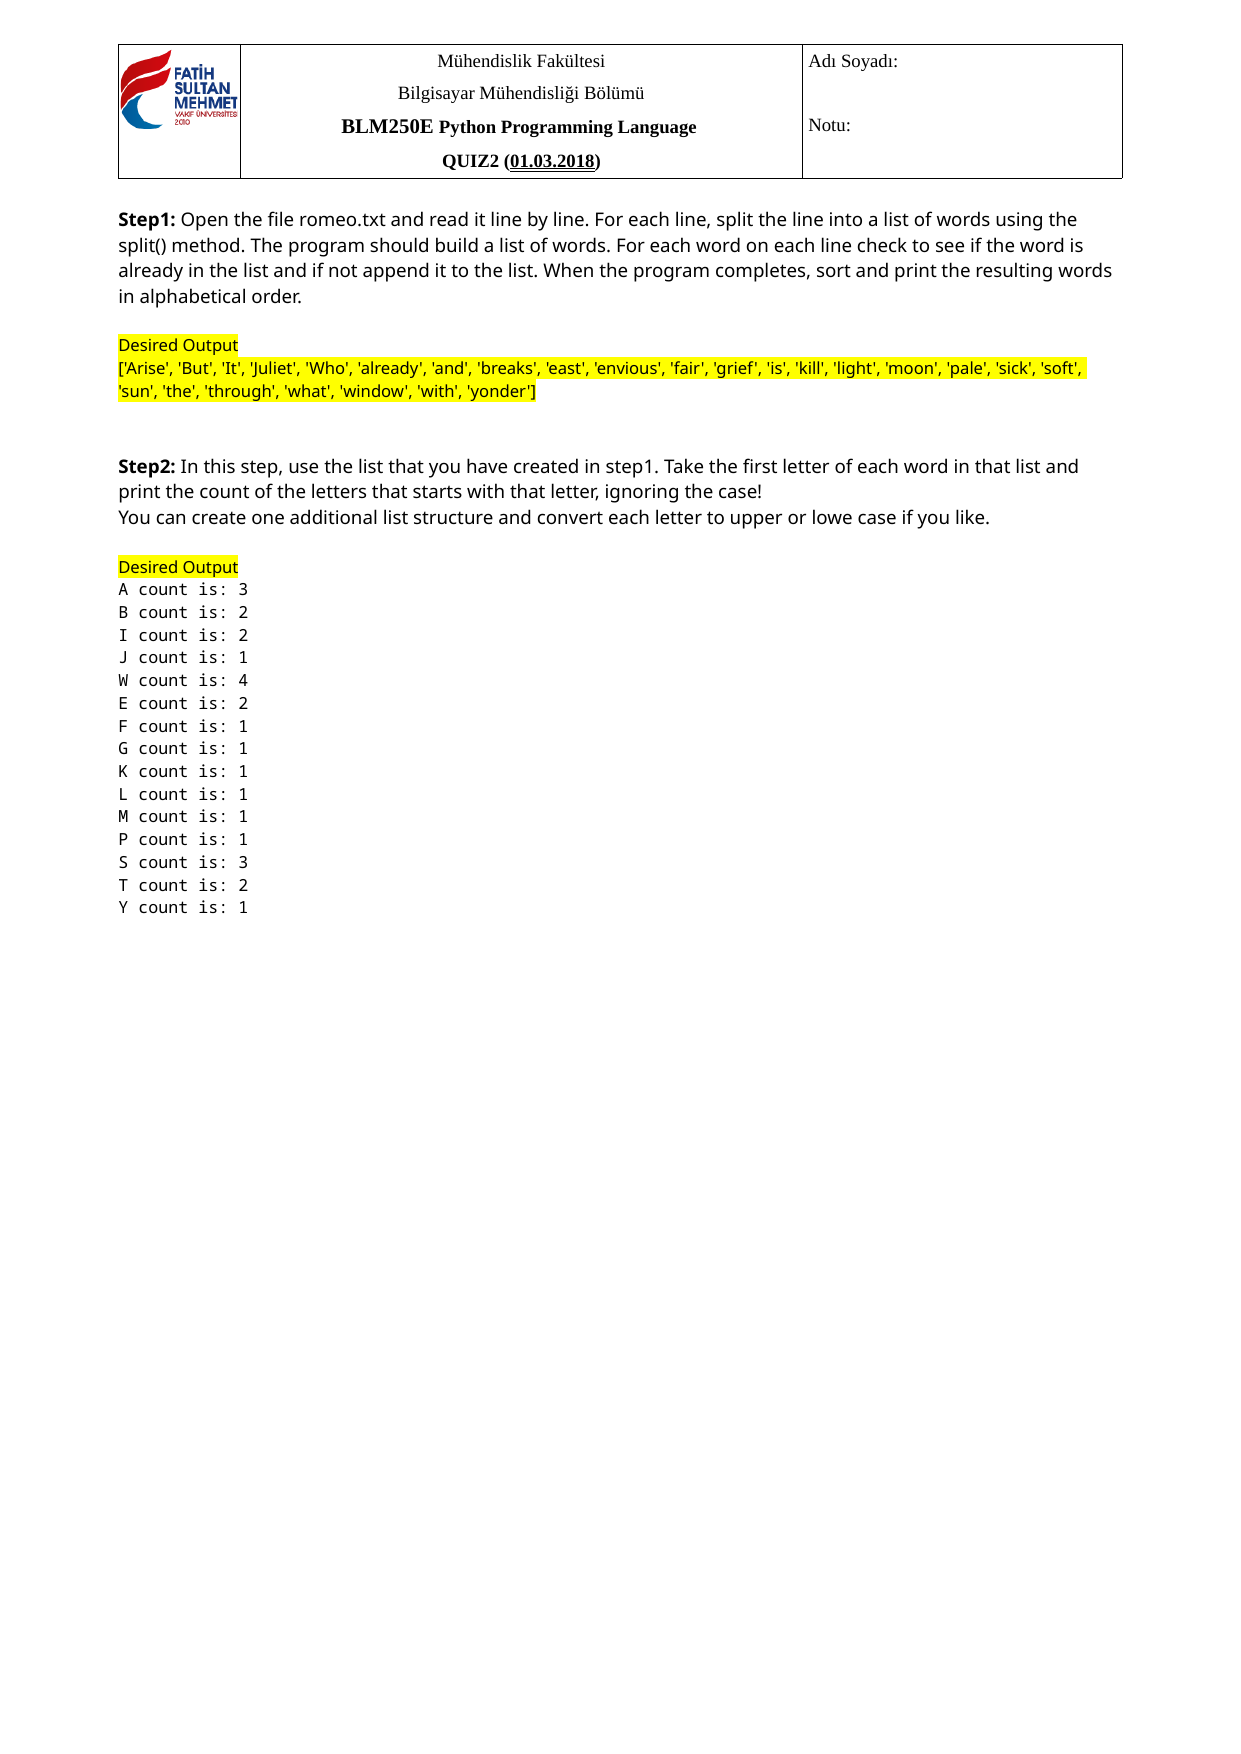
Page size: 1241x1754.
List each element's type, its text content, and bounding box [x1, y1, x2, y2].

text A count is: 3 [118, 578, 1122, 601]
text Step2: In this step, use the list that you have created in step1. Take the first letter of each word in that list and print the count of the letters that starts with that letter, ignoring the case! [118, 453, 1122, 504]
text ['Arise', 'But', 'It', 'Juliet', 'Who', 'already', 'and', 'breaks', 'east', 'envious', 'fair', 'grief', 'is', 'kill', 'light', 'moon', 'pale', 'sick', 'soft', 'sun', 'the', 'through', 'what', 'window', 'with', 'yonder'] [118, 357, 1122, 402]
text J count is: 1 [118, 646, 1122, 669]
text Y count is: 1 [118, 896, 1122, 918]
text You can create one additional list structure and convert each letter to upper or lowe case if you like. [118, 504, 1122, 530]
text Step1: Open the file romeo.txt and read it line by line. For each line, split the line into a list of words using the split() method. The program should build a list of words. For each word on each line check to see if the word is already in the list and if not append it to the list. When the program completes, sort and print the resulting words in alphabetical order. [118, 206, 1122, 308]
picture [120, 49, 238, 129]
text L count is: 1 [118, 782, 1122, 805]
text I count is: 2 [118, 623, 1122, 646]
text Desired Output [118, 555, 1122, 578]
text B count is: 2 [118, 601, 1122, 623]
text G count is: 1 [118, 737, 1122, 759]
text K count is: 1 [118, 759, 1122, 782]
text T count is: 2 [118, 873, 1122, 896]
text Desired Output [118, 334, 1122, 357]
text M count is: 1 [118, 805, 1122, 828]
text W count is: 4 [118, 669, 1122, 691]
text S count is: 3 [118, 850, 1122, 873]
text P count is: 1 [118, 828, 1122, 850]
text F count is: 1 [118, 714, 1122, 737]
text E count is: 2 [118, 691, 1122, 714]
